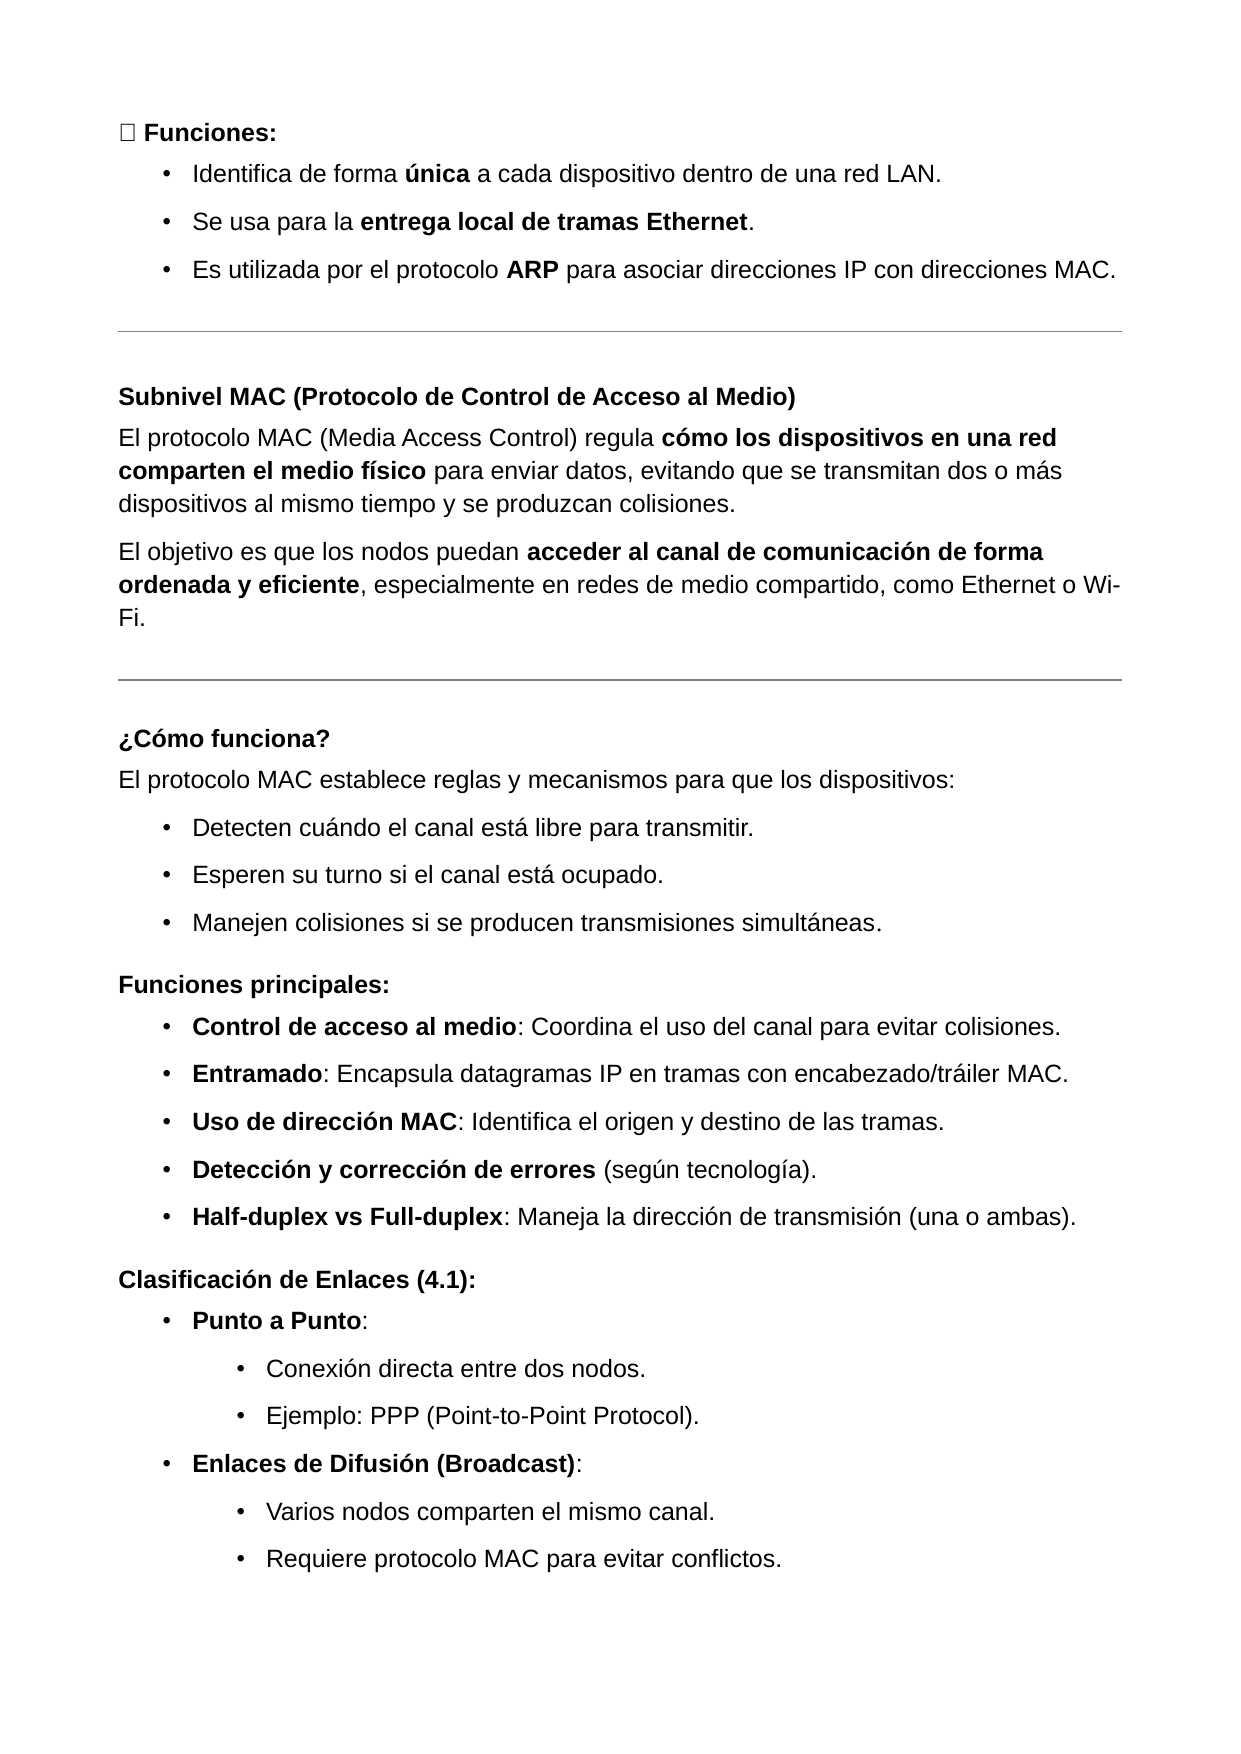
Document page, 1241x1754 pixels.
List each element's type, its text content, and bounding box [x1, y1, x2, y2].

list Detecten cuándo el canal está libre para transmitir. [162, 813, 1122, 841]
subtitle ¿Cómo funciona? [118, 724, 1122, 752]
list Esperen su turno si el canal está ocupado. [162, 860, 1122, 889]
list Control de acceso al medio: Coordina el uso del canal para evitar colisiones. [162, 1012, 1122, 1040]
list Se usa para la entrega local de tramas Ethernet. [162, 207, 1122, 236]
list Half-duplex vs Full-duplex: Maneja la dirección de transmisión (una o ambas). [162, 1202, 1122, 1231]
subtitle Clasificación de Enlaces (4.1): [118, 1265, 1122, 1293]
list Ejemplo: PPP (Point-to-Point Protocol). [236, 1401, 1122, 1430]
list Identifica de forma única a cada dispositivo dentro de una red LAN. [162, 159, 1122, 188]
text El protocolo MAC establece reglas y mecanismos para que los dispositivos: [118, 765, 1122, 794]
list Detección y corrección de errores (según tecnología). [162, 1155, 1122, 1183]
subtitle 📌 Funciones: [118, 118, 1122, 147]
subtitle Funciones principales: [118, 970, 1122, 999]
list Entramado: Encapsula datagramas IP en tramas con encabezado/tráiler MAC. [162, 1059, 1122, 1088]
list Enlaces de Difusión (Broadcast): [162, 1449, 1122, 1478]
list Requiere protocolo MAC para evitar conflictos. [236, 1544, 1122, 1573]
list Manejen colisiones si se producen transmisiones simultáneas. [162, 908, 1122, 937]
list Es utilizada por el protocolo ARP para asociar direcciones IP con direcciones MAC. [162, 255, 1122, 284]
list Punto a Punto: [162, 1306, 1122, 1335]
text El objetivo es que los nodos puedan acceder al canal de comunicación de forma ordenada y eficiente, especialmente en redes de medio compartido, como Ethernet o Wi-Fi. [118, 537, 1122, 632]
text El protocolo MAC (Media Access Control) regula cómo los dispositivos en una red comparten el medio físico para enviar datos, evitando que se transmitan dos o más dispositivos al mismo tiempo y se produzcan colisiones. [118, 423, 1122, 518]
list Varios nodos comparten el mismo canal. [236, 1497, 1122, 1526]
list Uso de dirección MAC: Identifica el origen y destino de las tramas. [162, 1107, 1122, 1136]
subtitle Subnivel MAC (Protocolo de Control de Acceso al Medio) [118, 382, 1122, 411]
list Conexión directa entre dos nodos. [236, 1354, 1122, 1382]
